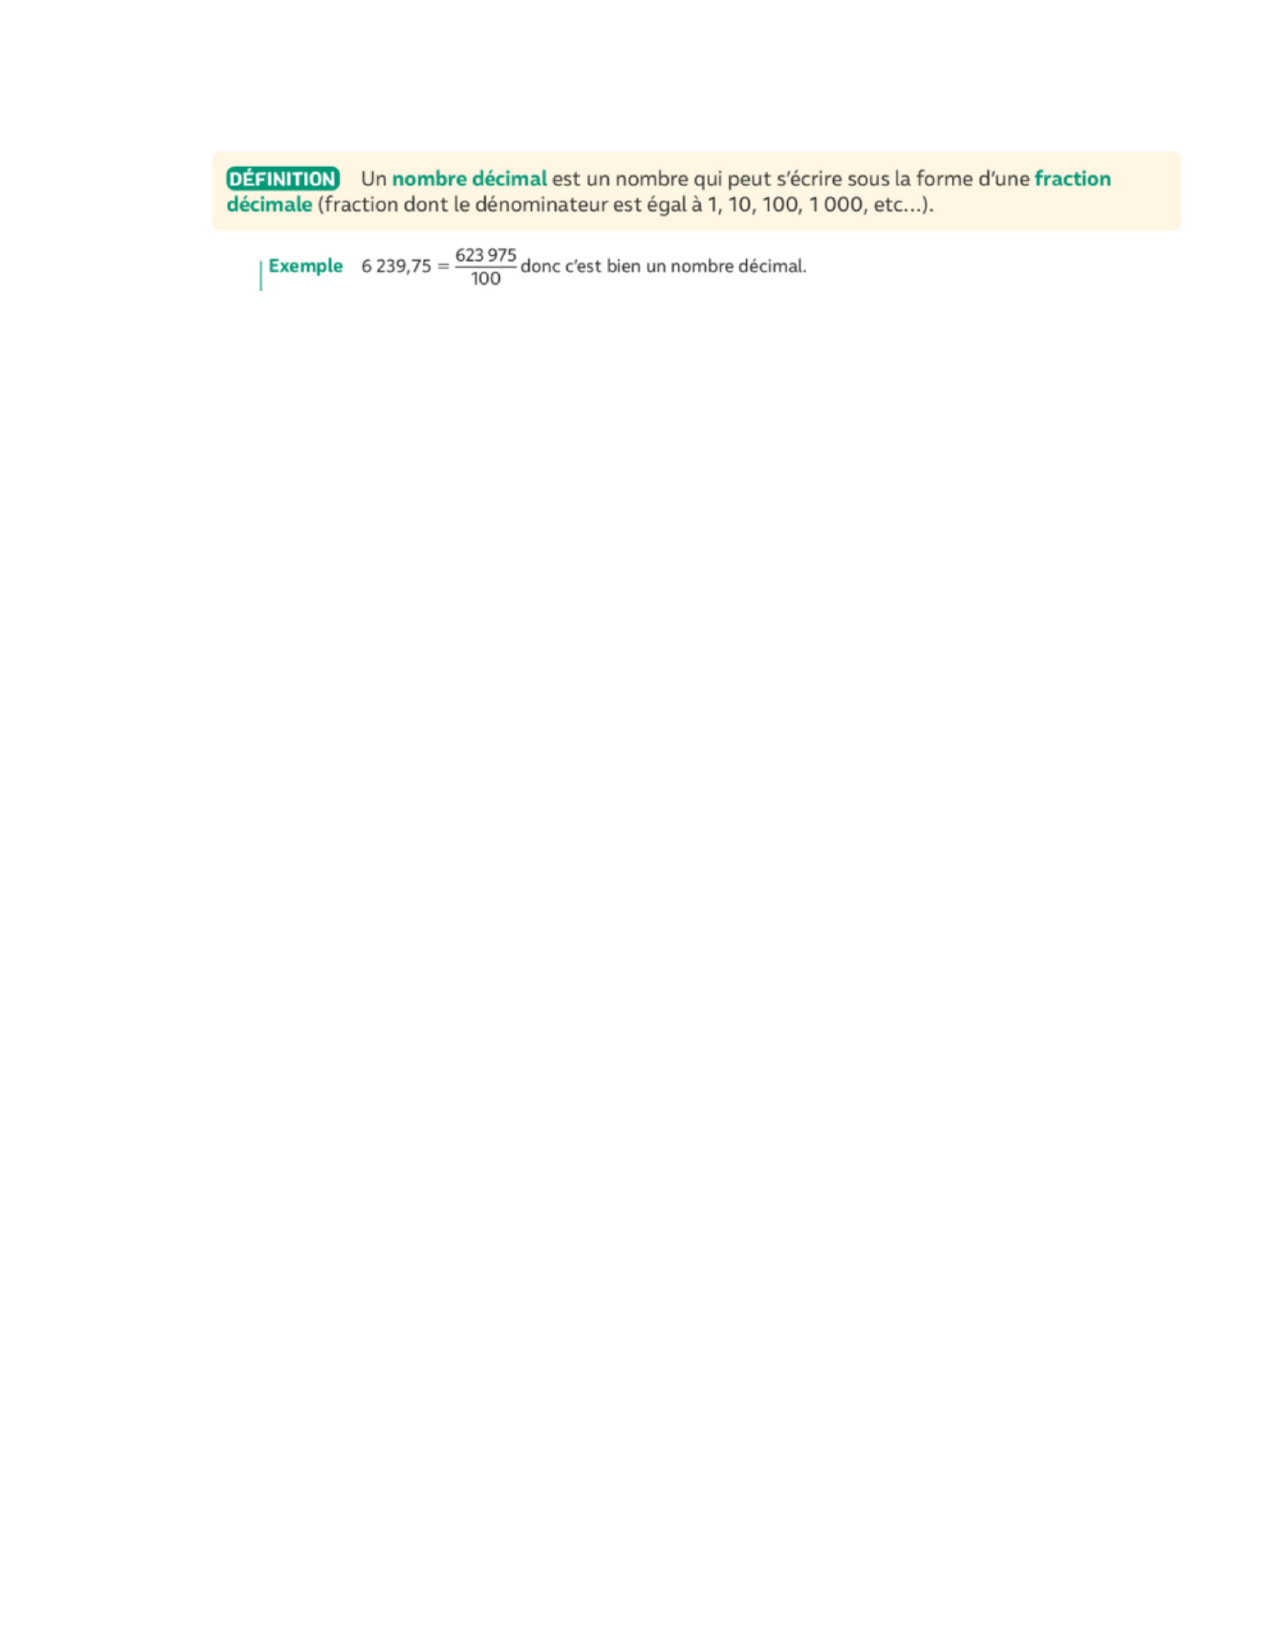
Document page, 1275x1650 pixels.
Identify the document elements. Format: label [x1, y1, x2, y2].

picture [206, 150, 1211, 291]
